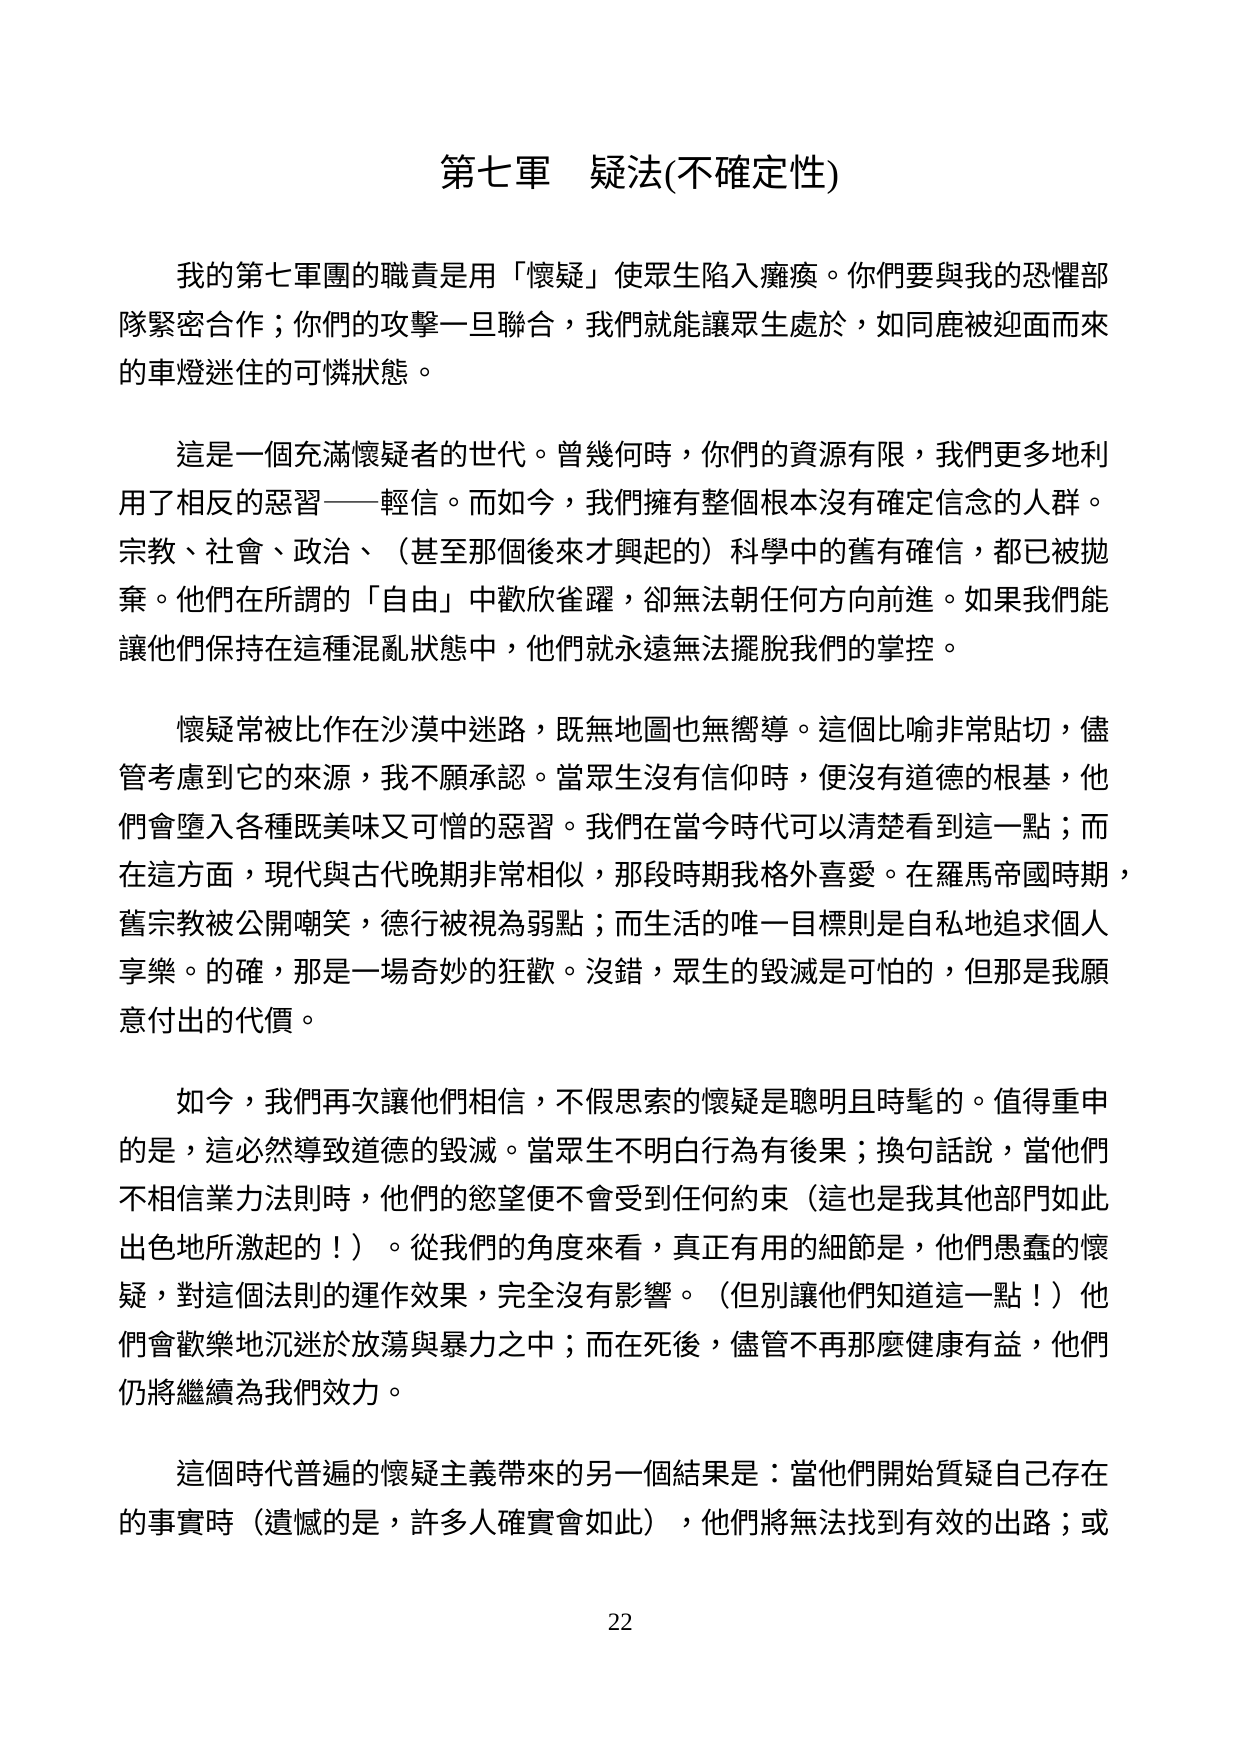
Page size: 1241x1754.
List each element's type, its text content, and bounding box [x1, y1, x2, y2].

text 這個時代普遍的懷疑主義帶來的另一個結果是：當他們開始質疑自己存在的事實時（遺憾的是，許多人確實會如此），他們將無法找到有效的出路；或 [118, 1451, 1122, 1542]
subtitle 第七軍 疑法(不確定性) [156, 143, 1122, 197]
text 如今，我們再次讓他們相信，不假思索的懷疑是聰明且時髦的。值得重申的是，這必然導致道德的毀滅。當眾生不明白行為有後果；換句話說，當他們不相信業力法則時，他們的慾望便不會受到任何約束（這也是我其他部門如此出色地所激起的！）。從我們的角度來看，真正有用的細節是，他們愚蠢的懷疑，對這個法則的運作效果，完全沒有影響。（但別讓他們知道這一點！）他們會歡樂地沉迷於放蕩與暴力之中；而在死後，儘管不再那麼健康有益，他們仍將繼續為我們效力。 [118, 1079, 1122, 1412]
text 這是一個充滿懷疑者的世代。曾幾何時，你們的資源有限，我們更多地利用了相反的惡習——輕信。而如今，我們擁有整個根本沒有確定信念的人群。宗教、社會、政治、（甚至那個後來才興起的）科學中的舊有確信，都已被拋棄。他們在所謂的「自由」中歡欣雀躍，卻無法朝任何方向前進。如果我們能讓他們保持在這種混亂狀態中，他們就永遠無法擺脫我們的掌控。 [118, 431, 1122, 668]
text 我的第七軍團的職責是用「懷疑」使眾生陷入癱瘓。你們要與我的恐懼部隊緊密合作；你們的攻擊一旦聯合，我們就能讓眾生處於，如同鹿被迎面而來的車燈迷住的可憐狀態。 [118, 253, 1122, 392]
text 懷疑常被比作在沙漠中迷路，既無地圖也無嚮導。這個比喻非常貼切，儘管考慮到它的來源，我不願承認。當眾生沒有信仰時，便沒有道德的根基，他們會墮入各種既美味又可憎的惡習。我們在當今時代可以清楚看到這一點；而在這方面，現代與古代晚期非常相似，那段時期我格外喜愛。在羅馬帝國時期，舊宗教被公開嘲笑，德行被視為弱點；而生活的唯一目標則是自私地追求個人享樂。的確，那是一場奇妙的狂歡。沒錯，眾生的毀滅是可怕的，但那是我願意付出的代價。 [118, 706, 1122, 1040]
